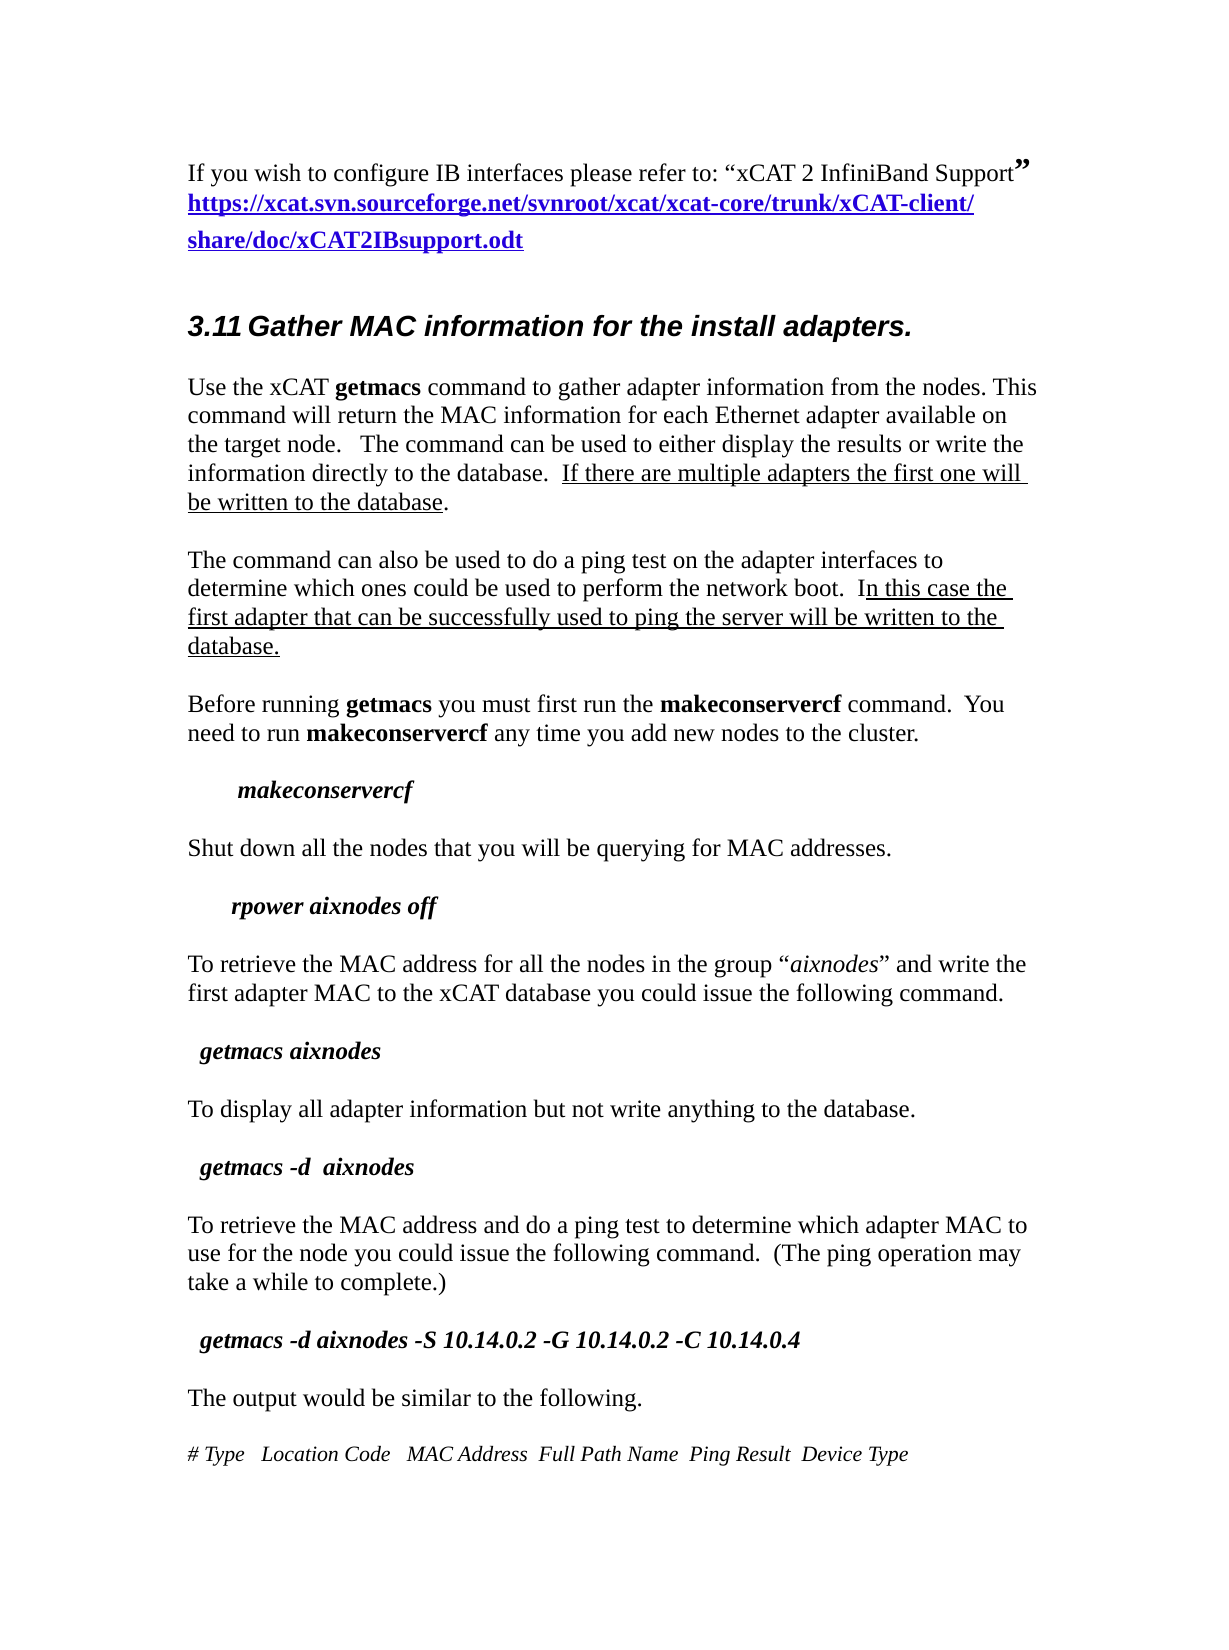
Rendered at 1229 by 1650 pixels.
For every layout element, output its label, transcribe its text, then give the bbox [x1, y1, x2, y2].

text Before running getmacs you must first run the makeconservercf command. You need to run makeconservercf any time you add new nodes to the cluster. [187, 689, 1041, 746]
text To retrieve the MAC address for all the nodes in the group “aixnodes” and write the first adapter MAC to the xCAT database you could issue the following command. [187, 949, 1041, 1007]
text rpower aixnodes off [187, 891, 1041, 920]
text Use the xCAT getmacs command to gather adapter information from the nodes. This command will return the MAC information for each Ethernet adapter available on the target node. The command can be used to either display the results or write the information directly to the database. If there are multiple adapters the first one will be written to the database. [187, 372, 1041, 516]
text The output would be similar to the following. [112, 1383, 1041, 1412]
text getmacs aixnodes [112, 1036, 1041, 1065]
text The command can also be used to do a ping test on the adapter interfaces to determine which ones could be used to perform the network boot. In this case the first adapter that can be successfully used to ping the server will be written to the database. [187, 545, 1041, 660]
text To display all adapter information but not write anything to the database. [112, 1094, 1041, 1123]
text Shut down all the nodes that you will be querying for MAC addresses. [187, 833, 1041, 862]
text If you wish to configure IB interfaces please refer to: “xCAT 2 InfiniBand Support” https://xcat.svn.sourceforge.net/svnroot/xcat/xcat-core/trunk/xCAT-client/share/doc/xCAT2IBsupport.odt [187, 150, 1041, 255]
text getmacs -d aixnodes [112, 1152, 1041, 1181]
text To retrieve the MAC address and do a ping test to determine which adapter MAC to use for the node you could issue the following command. (The ping operation may take a while to complete.) [187, 1210, 1041, 1296]
subtitle Gather MAC information for the install adapters. [187, 309, 1041, 343]
text getmacs -d aixnodes -S 10.14.0.2 -G 10.14.0.2 -C 10.14.0.4 [112, 1325, 1041, 1354]
text makeconservercf [187, 776, 1041, 804]
text # Type Location Code MAC Address Full Path Name Ping Result Device Type [187, 1441, 1041, 1466]
